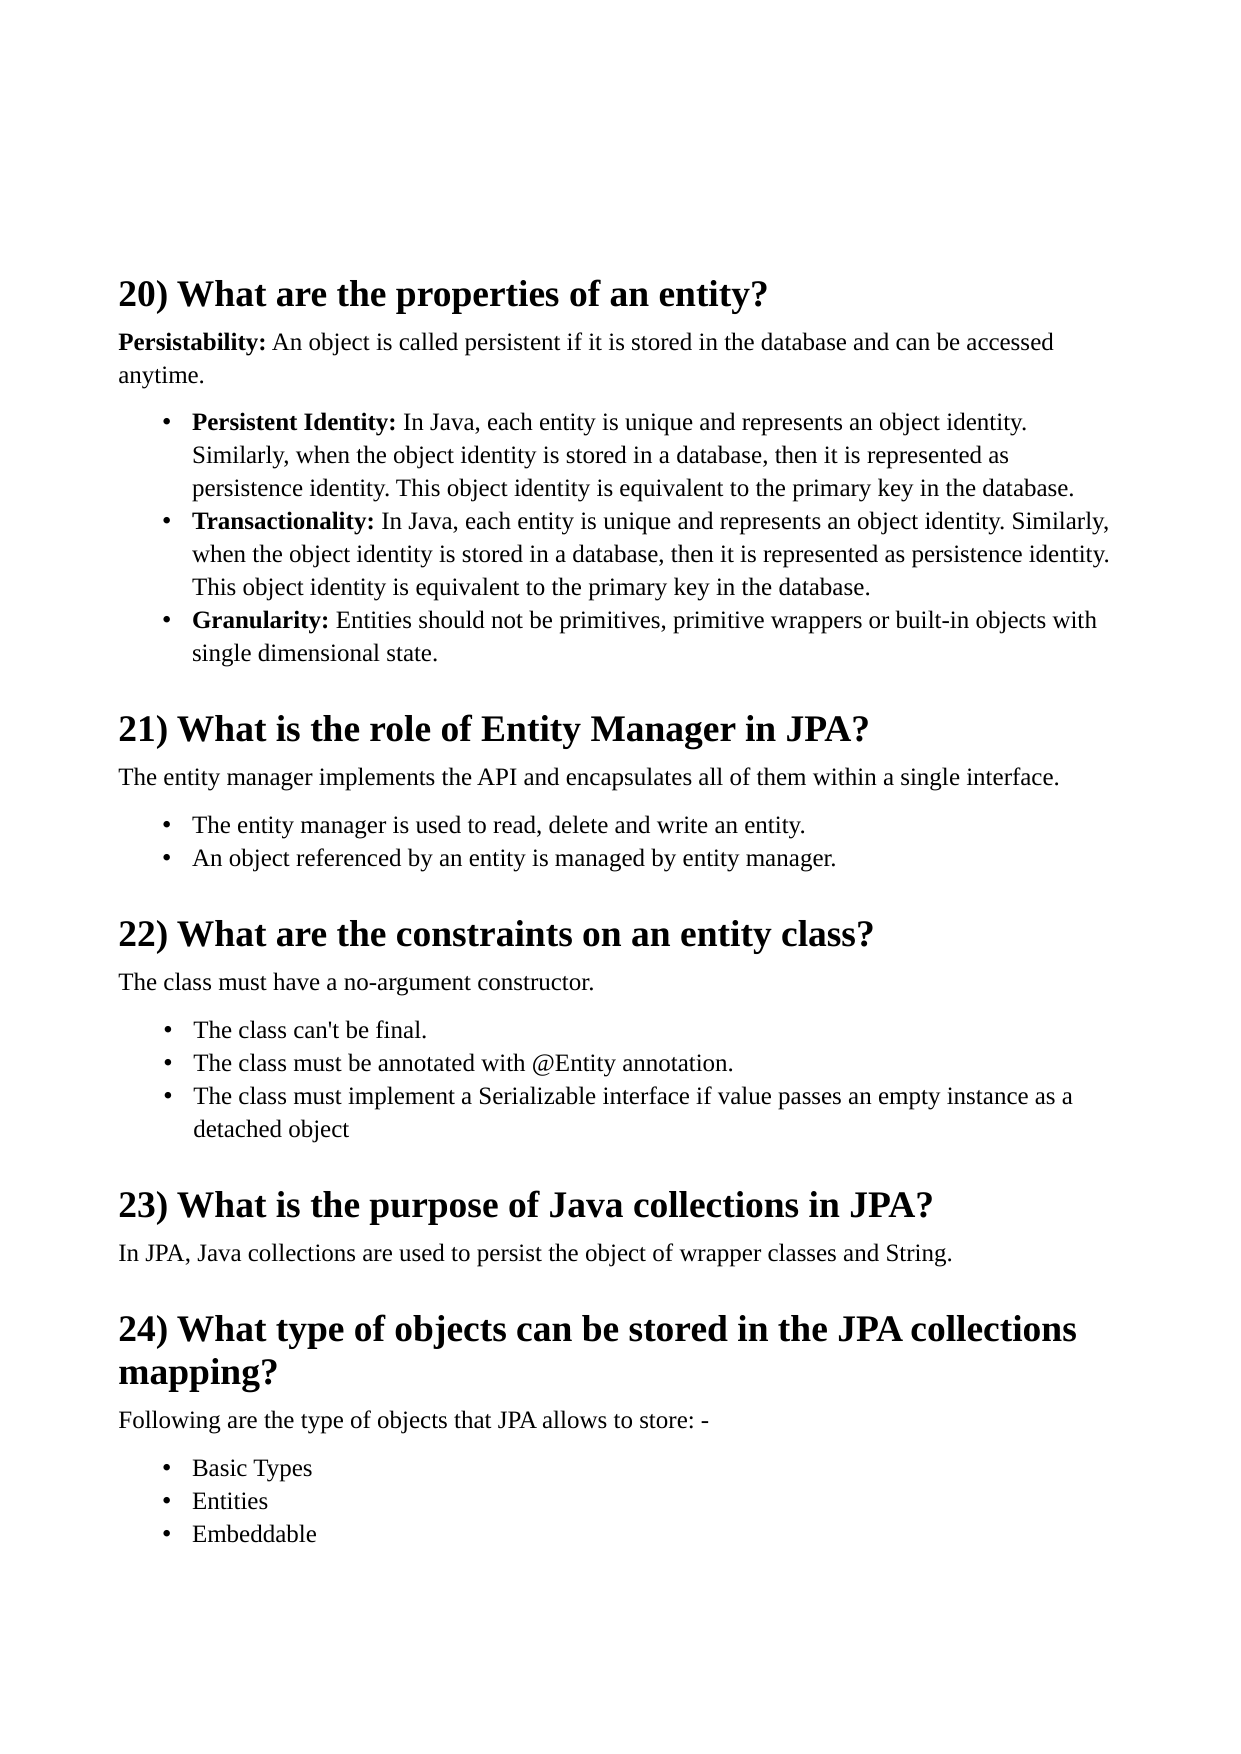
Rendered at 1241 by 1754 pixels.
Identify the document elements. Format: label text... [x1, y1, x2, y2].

list The class can't be final. [164, 1015, 1122, 1043]
text Persistability: An object is called persistent if it is stored in the database and can be accessed anytime. [118, 327, 1122, 388]
subtitle 22) What are the constraints on an entity class? [118, 912, 1122, 955]
subtitle 21) What is the role of Entity Manager in JPA? [118, 707, 1122, 750]
list The class must be annotated with @Entity annotation. [164, 1048, 1122, 1077]
text The entity manager implements the API and encapsulates all of them within a single interface. [118, 762, 1122, 791]
subtitle 20) What are the properties of an entity? [118, 271, 1122, 314]
list An object referenced by an entity is managed by entity manager. [162, 843, 1122, 872]
text In JPA, Java collections are used to persist the object of wrapper classes and String. [118, 1238, 1122, 1267]
list The entity manager is used to read, delete and write an entity. [162, 810, 1122, 839]
list Embeddable [162, 1519, 1122, 1547]
text Following are the type of objects that JPA allows to store: - [118, 1405, 1122, 1434]
subtitle 23) What is the purpose of Java collections in JPA? [118, 1182, 1122, 1225]
list Transactionality: In Java, each entity is unique and represents an object identity. Similarly, when the object identity is stored in a database, then it is represented as persistence identity. This object identity is equivalent to the primary key in the database. [162, 506, 1122, 601]
subtitle 24) What type of objects can be stored in the JPA collections mapping? [118, 1306, 1122, 1393]
list Persistent Identity: In Java, each entity is unique and represents an object identity. Similarly, when the object identity is stored in a database, then it is represented as persistence identity. This object identity is equivalent to the primary key in the database. [162, 407, 1122, 502]
list Granularity: Entities should not be primitives, primitive wrappers or built-in objects with single dimensional state. [162, 605, 1122, 667]
text The class must have a no-argument constructor. [118, 967, 1122, 996]
list The class must implement a Serializable interface if value passes an empty instance as a detached object [164, 1081, 1122, 1143]
list Basic Types [162, 1453, 1122, 1481]
list Entities [162, 1486, 1122, 1514]
